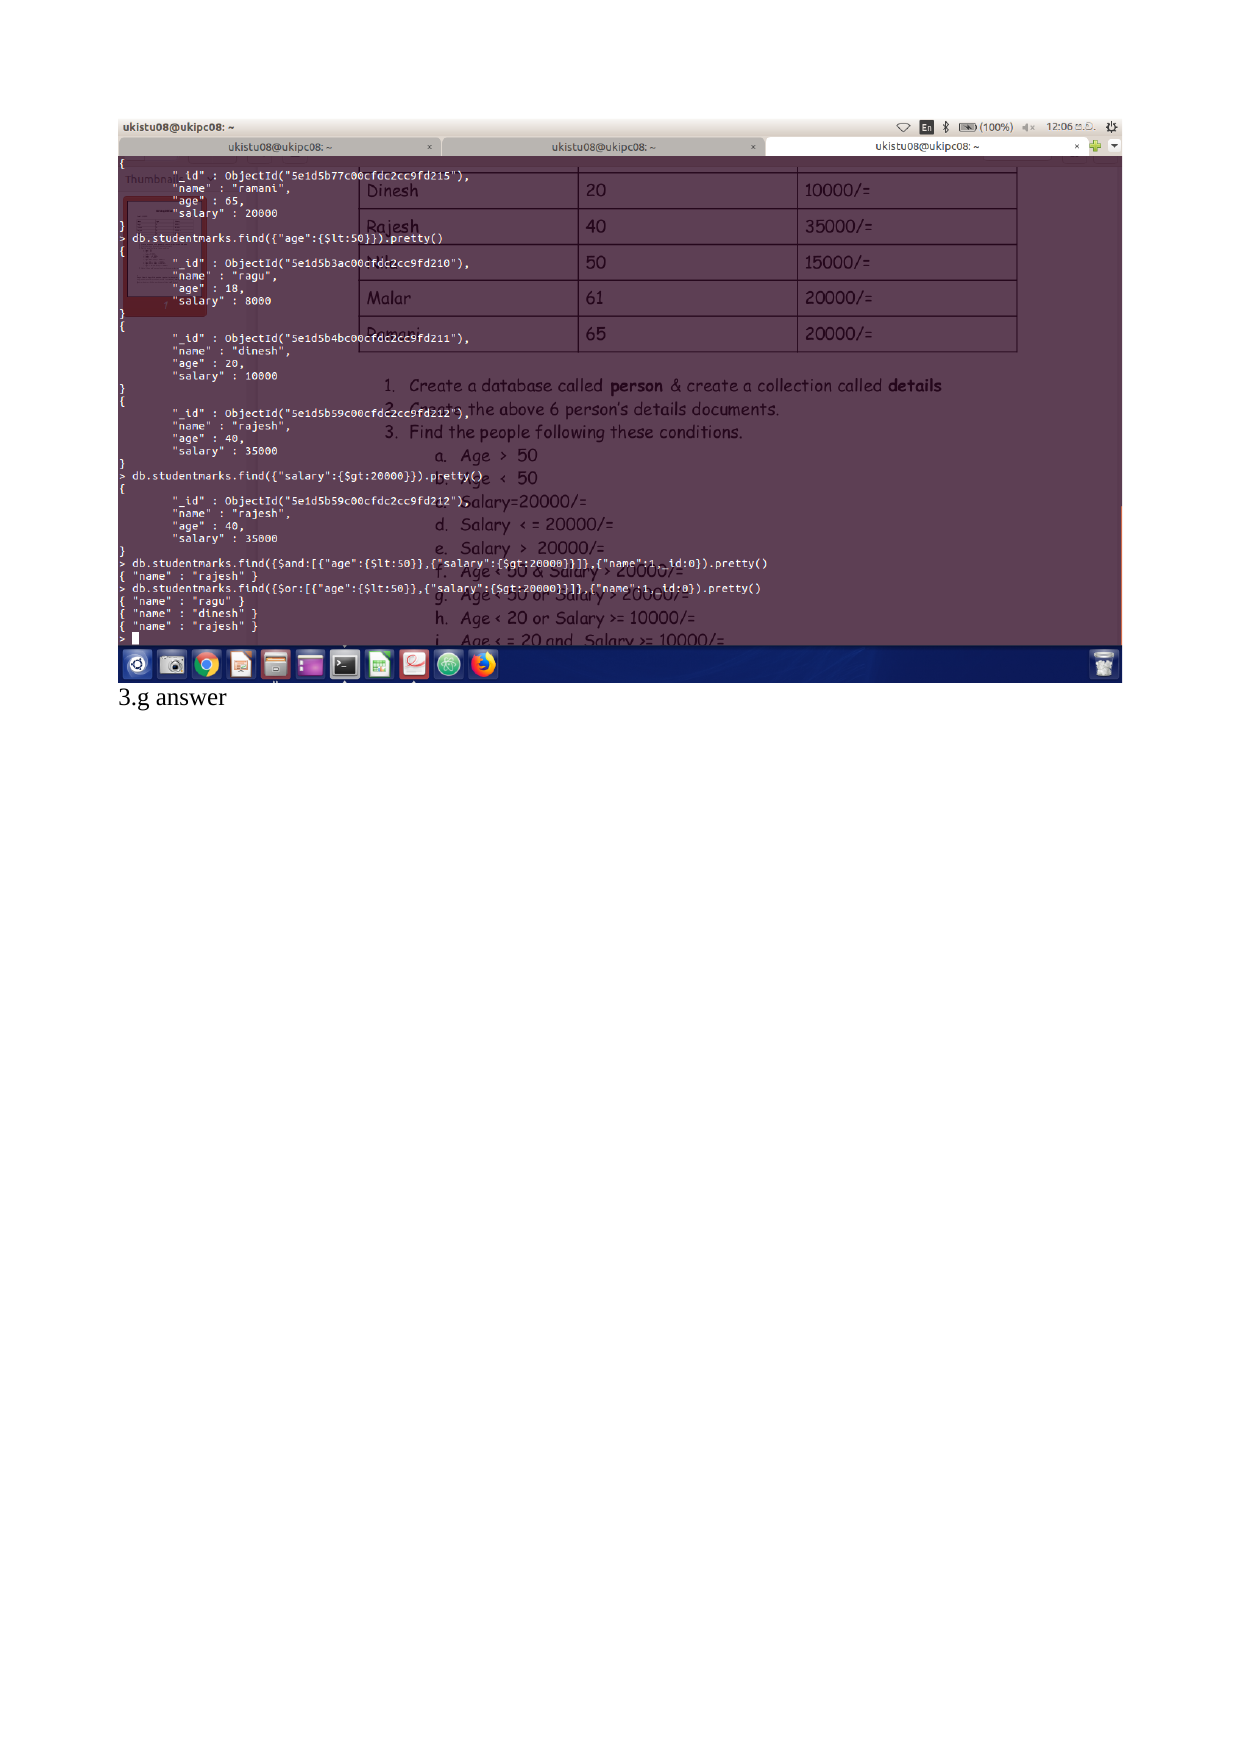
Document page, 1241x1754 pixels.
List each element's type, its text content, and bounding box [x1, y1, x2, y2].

text 3.g answer [118, 683, 1122, 711]
picture [118, 118, 1123, 683]
